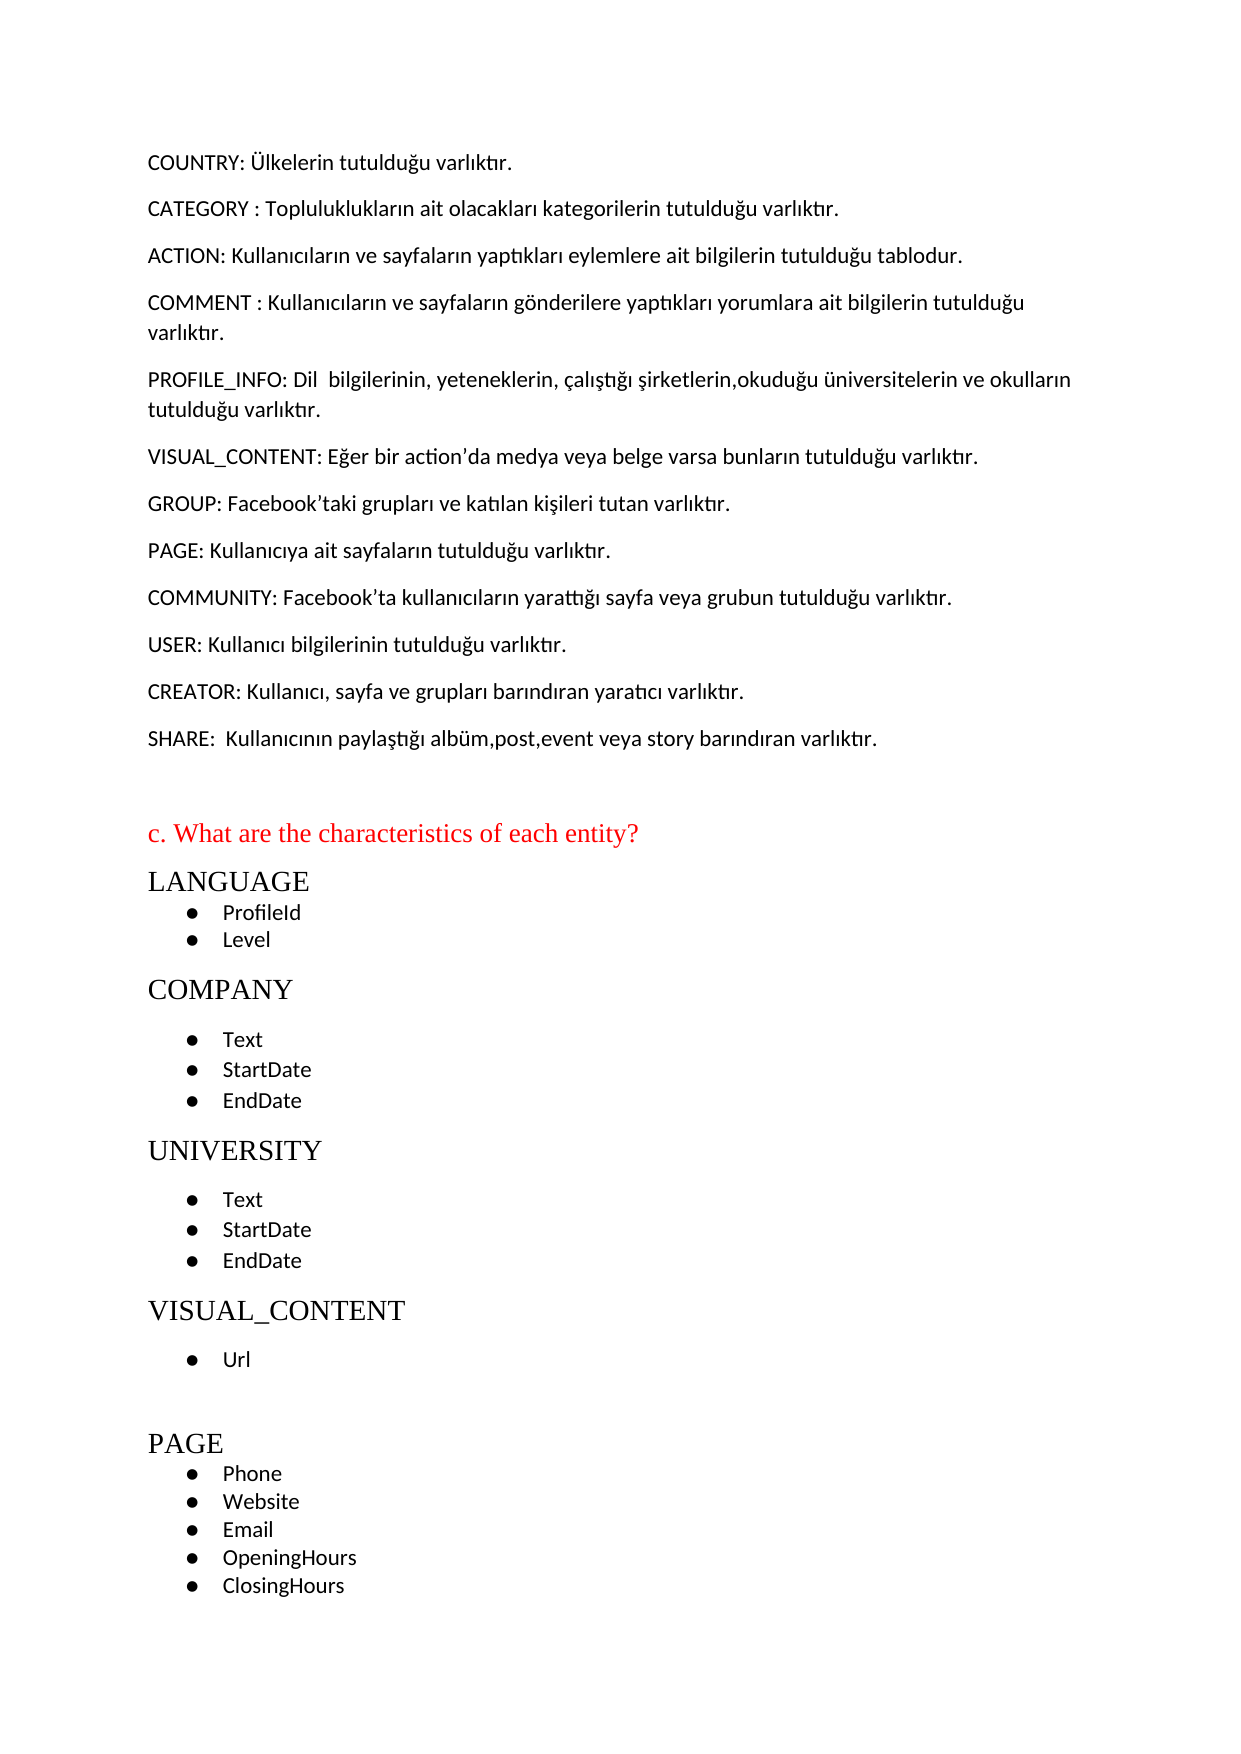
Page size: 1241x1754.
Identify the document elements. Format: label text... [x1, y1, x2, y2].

text PAGE [148, 1426, 1093, 1459]
list Text [185, 1025, 1093, 1053]
subtitle LANGUAGE [148, 864, 1093, 898]
list Url [185, 1346, 1093, 1373]
text USER: Kullanıcı bilgilerinin tutulduğu varlıktır. [148, 630, 1093, 658]
text COMMUNITY: Facebook’ta kullanıcıların yarattığı sayfa veya grubun tutulduğu varlıktır. [148, 583, 1093, 611]
text COMPANY [148, 972, 1093, 1006]
text CATEGORY : Topluluklukların ait olacakları kategorilerin tutulduğu varlıktır. [148, 194, 1093, 222]
list Phone [185, 1459, 1093, 1487]
list Level [185, 926, 1093, 954]
text CREATOR: Kullanıcı, sayfa ve grupları barındıran yaratıcı varlıktır. [148, 677, 1093, 705]
list StartDate [185, 1216, 1093, 1244]
text COUNTRY: Ülkelerin tutulduğu varlıktır. [148, 148, 1093, 176]
list Website [185, 1487, 1093, 1516]
list EndDate [185, 1246, 1093, 1274]
list Email [185, 1516, 1093, 1543]
list EndDate [185, 1086, 1093, 1114]
text GROUP: Facebook’taki grupları ve katılan kişileri tutan varlıktır. [148, 489, 1093, 517]
text VISUAL_CONTENT [148, 1293, 1093, 1326]
list ProfileId [185, 898, 1093, 926]
list OpeningHours [185, 1543, 1093, 1572]
text PROFILE_INFO: Dil bilgilerinin, yeteneklerin, çalıştığı şirketlerin,okuduğu üniversitelerin ve okulların tutulduğu varlıktır. [148, 365, 1093, 423]
text VISUAL_CONTENT: Eğer bir action’da medya veya belge varsa bunların tutulduğu varlıktır. [148, 442, 1093, 470]
text COMMENT : Kullanıcıların ve sayfaların gönderilere yaptıkları yorumlara ait bilgilerin tutulduğu varlıktır. [148, 288, 1093, 346]
text PAGE: Kullanıcıya ait sayfaların tutulduğu varlıktır. [148, 536, 1093, 564]
list Text [185, 1185, 1093, 1213]
text UNIVERSITY [148, 1133, 1093, 1166]
list StartDate [185, 1056, 1093, 1083]
subtitle c. What are the characteristics of each entity? [148, 817, 1093, 848]
list ClosingHours [185, 1572, 1093, 1599]
text SHARE: Kullanıcının paylaştığı albüm,post,event veya story barındıran varlıktır. [148, 724, 1093, 752]
text ACTION: Kullanıcıların ve sayfaların yaptıkları eylemlere ait bilgilerin tutulduğu tablodur. [148, 241, 1093, 269]
